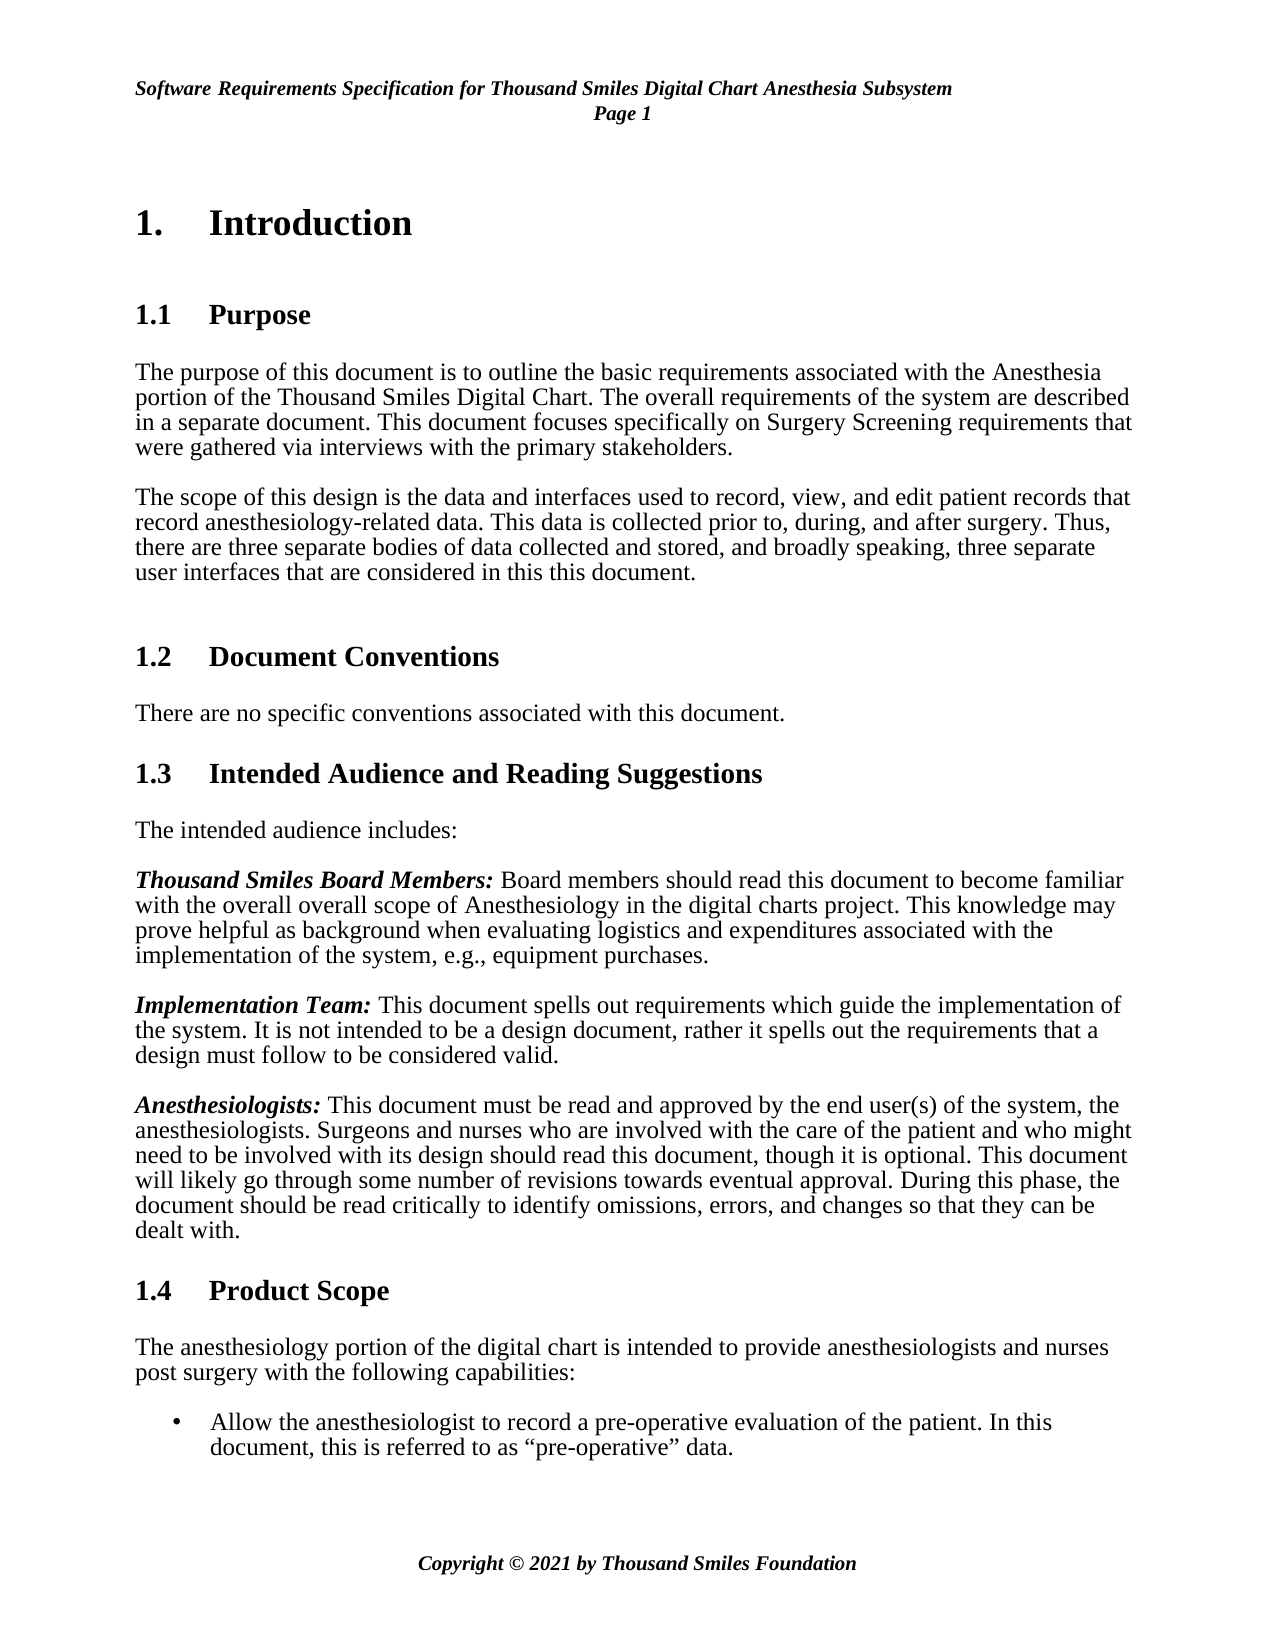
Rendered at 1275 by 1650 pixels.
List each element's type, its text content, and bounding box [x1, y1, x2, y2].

subtitle Document Conventions [135, 639, 1140, 673]
text The scope of this design is the data and interfaces used to record, view, and edit patient records that record anesthesiology-related data. This data is collected prior to, during, and after surgery. Thus, there are three separate bodies of data collected and stored, and broadly speaking, three separate user interfaces that are considered in this this document. [135, 485, 1140, 585]
subtitle Intended Audience and Reading Suggestions [135, 756, 1140, 789]
list Allow the anesthesiologist to record a pre-operative evaluation of the patient. In this document, this is referred to as “pre-operative” data. [172, 1411, 1140, 1461]
subtitle Purpose [135, 297, 1140, 331]
text Thousand Smiles Board Members: Board members should read this document to become familiar with the overall overall scope of Anesthesiology in the digital charts project. This knowledge may prove helpful as background when evaluating logistics and expenditures associated with the implementation of the system, e.g., equipment purchases. [135, 869, 1140, 969]
text There are no specific conventions associated with this document. [135, 702, 1140, 727]
text The intended audience includes: [135, 819, 1140, 844]
subtitle Introduction [135, 200, 1140, 243]
subtitle Product Scope [135, 1273, 1140, 1306]
text The anesthesiology portion of the digital chart is intended to provide anesthesiologists and nurses post surgery with the following capabilities: [135, 1336, 1140, 1386]
text Implementation Team: This document spells out requirements which guide the implementation of the system. It is not intended to be a design document, rather it spells out the requirements that a design must follow to be considered valid. [135, 994, 1140, 1069]
text Anesthesiologists: This document must be read and approved by the end user(s) of the system, the anesthesiologists. Surgeons and nurses who are involved with the care of the patient and who might need to be involved with its design should read this document, though it is optional. This document will likely go through some number of revisions towards eventual approval. During this phase, the document should be read critically to identify omissions, errors, and changes so that they can be dealt with. [135, 1094, 1140, 1244]
text The purpose of this document is to outline the basic requirements associated with the Anesthesia portion of the Thousand Smiles Digital Chart. The overall requirements of the system are described in a separate document. This document focuses specifically on Surgery Screening requirements that were gathered via interviews with the primary stakeholders. [135, 360, 1140, 460]
